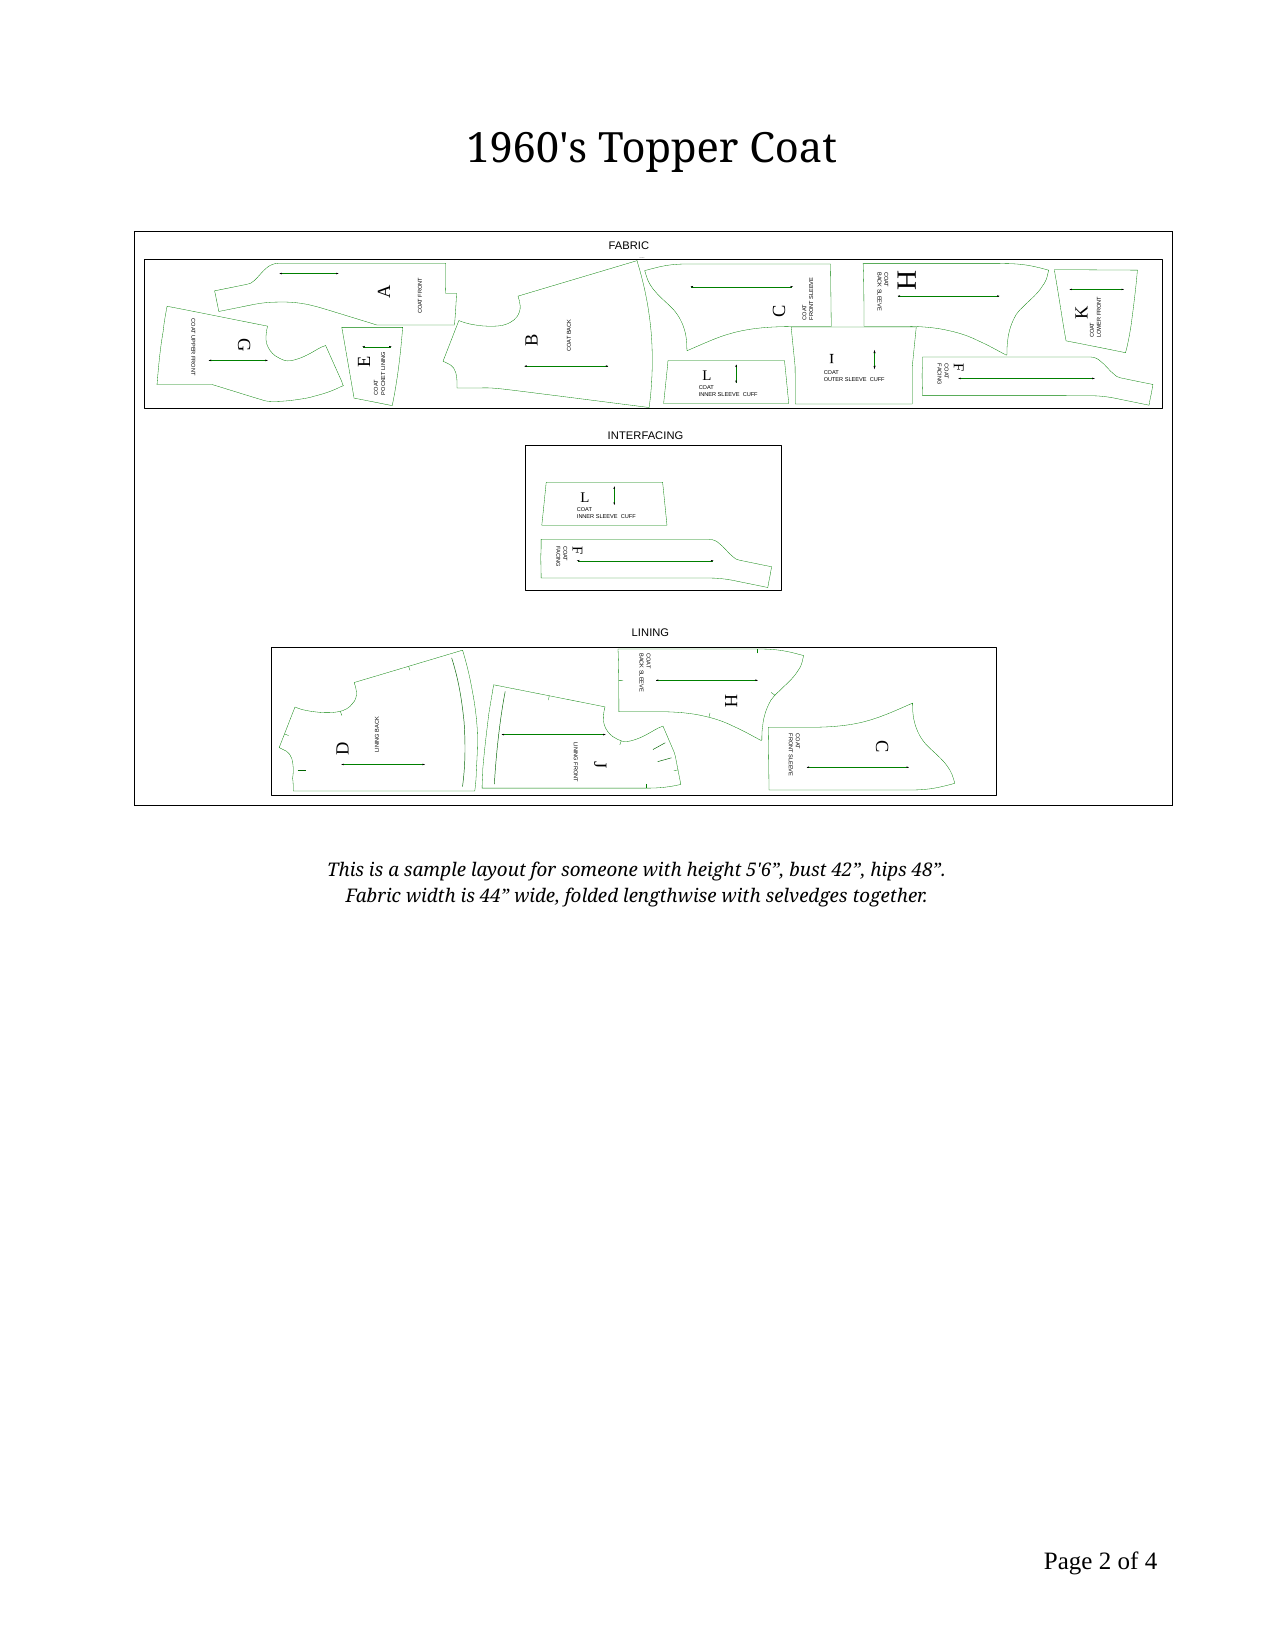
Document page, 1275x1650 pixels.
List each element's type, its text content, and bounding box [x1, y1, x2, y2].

text This is a sample layout for someone with height 5'6”, bust 42”, hips 48”. [118, 857, 1157, 882]
text Fabric width is 44” wide, folded lengthwise with selvedges together. [118, 882, 1157, 908]
